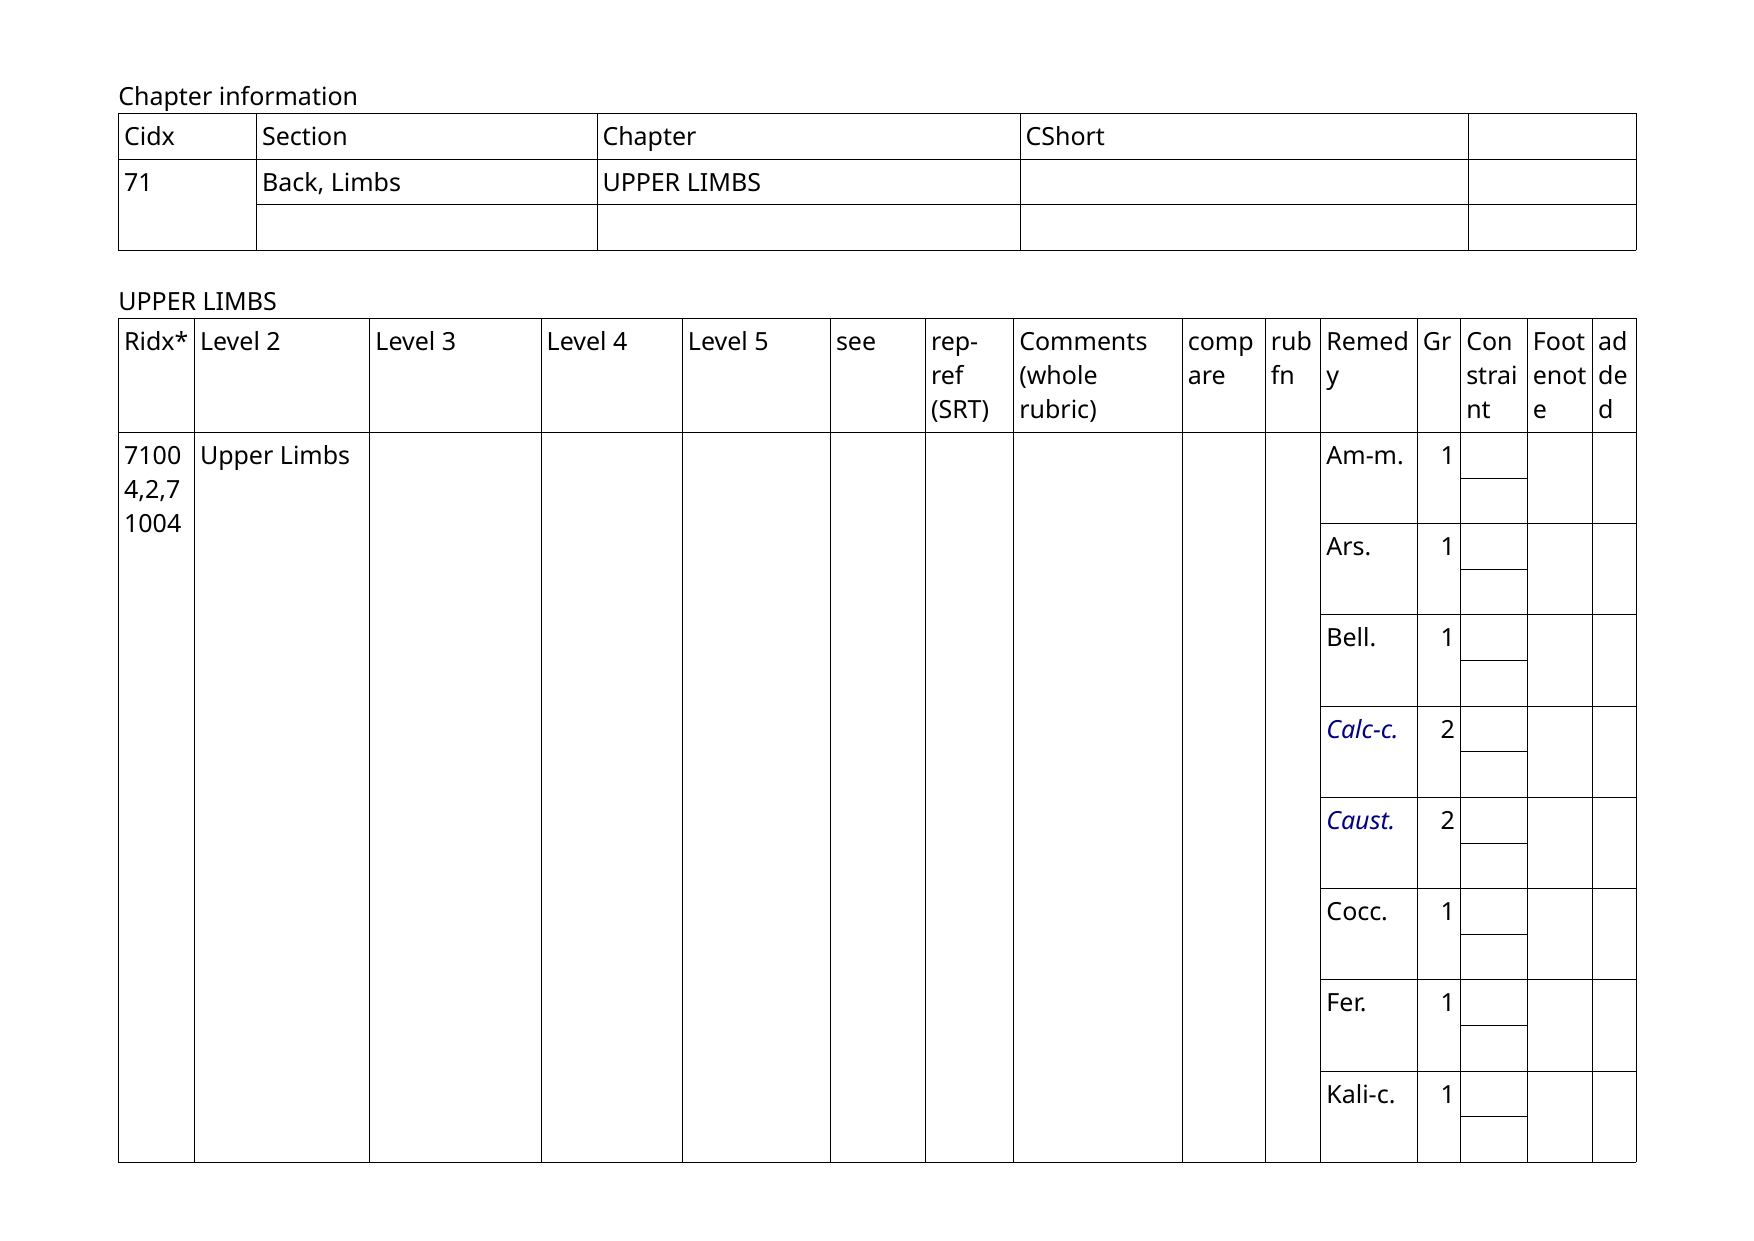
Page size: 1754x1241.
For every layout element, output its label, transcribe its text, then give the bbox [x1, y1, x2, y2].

table_cell 1 [1418, 889, 1460, 979]
table_cell [1021, 205, 1468, 250]
table_header Level 2 [195, 319, 369, 432]
table_cell [1469, 205, 1636, 250]
table_cell Kali-c. [1321, 1072, 1417, 1162]
table_cell [1461, 1117, 1527, 1162]
table_header Level 5 [683, 319, 830, 432]
table_cell [1461, 479, 1527, 523]
table_cell [542, 433, 682, 1162]
table_cell [1266, 433, 1320, 1162]
table_cell Cocc. [1321, 889, 1417, 979]
table_cell [1593, 889, 1636, 979]
table_header Level 4 [542, 319, 682, 432]
table_header Chapter [598, 114, 1020, 158]
table_cell [1014, 433, 1182, 1162]
table_cell Upper Limbs [195, 433, 369, 1162]
table_cell [1528, 707, 1592, 797]
table_cell [926, 433, 1013, 1162]
table_cell Back, Limbs [257, 160, 597, 204]
table_cell [370, 433, 541, 1162]
table_cell [1593, 615, 1636, 706]
table_cell [598, 205, 1020, 250]
table_cell 1 [1418, 615, 1460, 706]
table_header added [1593, 319, 1636, 432]
table_cell 2 [1418, 798, 1460, 888]
table_cell [1593, 798, 1636, 888]
table_cell [1593, 707, 1636, 797]
table_cell [1461, 889, 1527, 934]
table_cell Bell. [1321, 615, 1417, 706]
table_header Cidx [119, 114, 256, 158]
table_cell Caust. [1321, 798, 1417, 888]
table_cell [1461, 844, 1527, 888]
table_cell [1461, 752, 1527, 797]
table_header Remedy [1321, 319, 1417, 432]
table_cell [1461, 433, 1527, 477]
table_header [1469, 114, 1636, 158]
table_cell [1461, 661, 1527, 706]
table_cell [1593, 433, 1636, 523]
table_cell [831, 433, 925, 1162]
table_cell Ars. [1321, 524, 1417, 614]
table_cell [1528, 889, 1592, 979]
table_cell [1528, 980, 1592, 1071]
table_header see [831, 319, 925, 432]
table_header rep-ref (SRT) [926, 319, 1013, 432]
table_cell UPPER LIMBS [598, 160, 1020, 204]
table_cell 1 [1418, 524, 1460, 614]
table_cell [1593, 980, 1636, 1071]
table_cell [1461, 524, 1527, 569]
table_cell 71 [119, 160, 256, 250]
table_cell [1528, 615, 1592, 706]
table_cell [1021, 160, 1468, 204]
table_cell [1528, 798, 1592, 888]
table_header rub fn [1266, 319, 1320, 432]
table_cell 1 [1418, 433, 1460, 523]
table_cell [1528, 524, 1592, 614]
table_cell 1 [1418, 1072, 1460, 1162]
table_header CShort [1021, 114, 1468, 158]
table_cell [1461, 1072, 1527, 1116]
table_cell [1461, 570, 1527, 614]
table_header Constraint [1461, 319, 1527, 432]
table_header Gr [1418, 319, 1460, 432]
table_header Level 3 [370, 319, 541, 432]
table_header compare [1183, 319, 1265, 432]
table_cell [1461, 935, 1527, 979]
text UPPER LIMBS [118, 284, 1636, 318]
table_header Section [257, 114, 597, 158]
table_cell [257, 205, 597, 250]
table_cell [1461, 798, 1527, 842]
table_cell [1469, 160, 1636, 204]
table_header Comments (whole rubric) [1014, 319, 1182, 432]
table_cell [1461, 615, 1527, 660]
table_cell Calc-c. [1321, 707, 1417, 797]
text Chapter information [118, 79, 1636, 113]
table_cell [683, 433, 830, 1162]
table_cell [1593, 524, 1636, 614]
table_cell Fer. [1321, 980, 1417, 1071]
table_cell 2 [1418, 707, 1460, 797]
table_header Ridx* [119, 319, 194, 432]
table_cell [1528, 433, 1592, 523]
table_cell [1461, 980, 1527, 1025]
table_cell [1461, 707, 1527, 751]
table_cell [1593, 1072, 1636, 1162]
table_cell [1183, 433, 1265, 1162]
table_cell [1461, 1026, 1527, 1071]
table_cell 71004,2,71004 [119, 433, 194, 1162]
table_cell Am-m. [1321, 433, 1417, 523]
table_header Footenote [1528, 319, 1592, 432]
table_cell 1 [1418, 980, 1460, 1071]
table_cell [1528, 1072, 1592, 1162]
